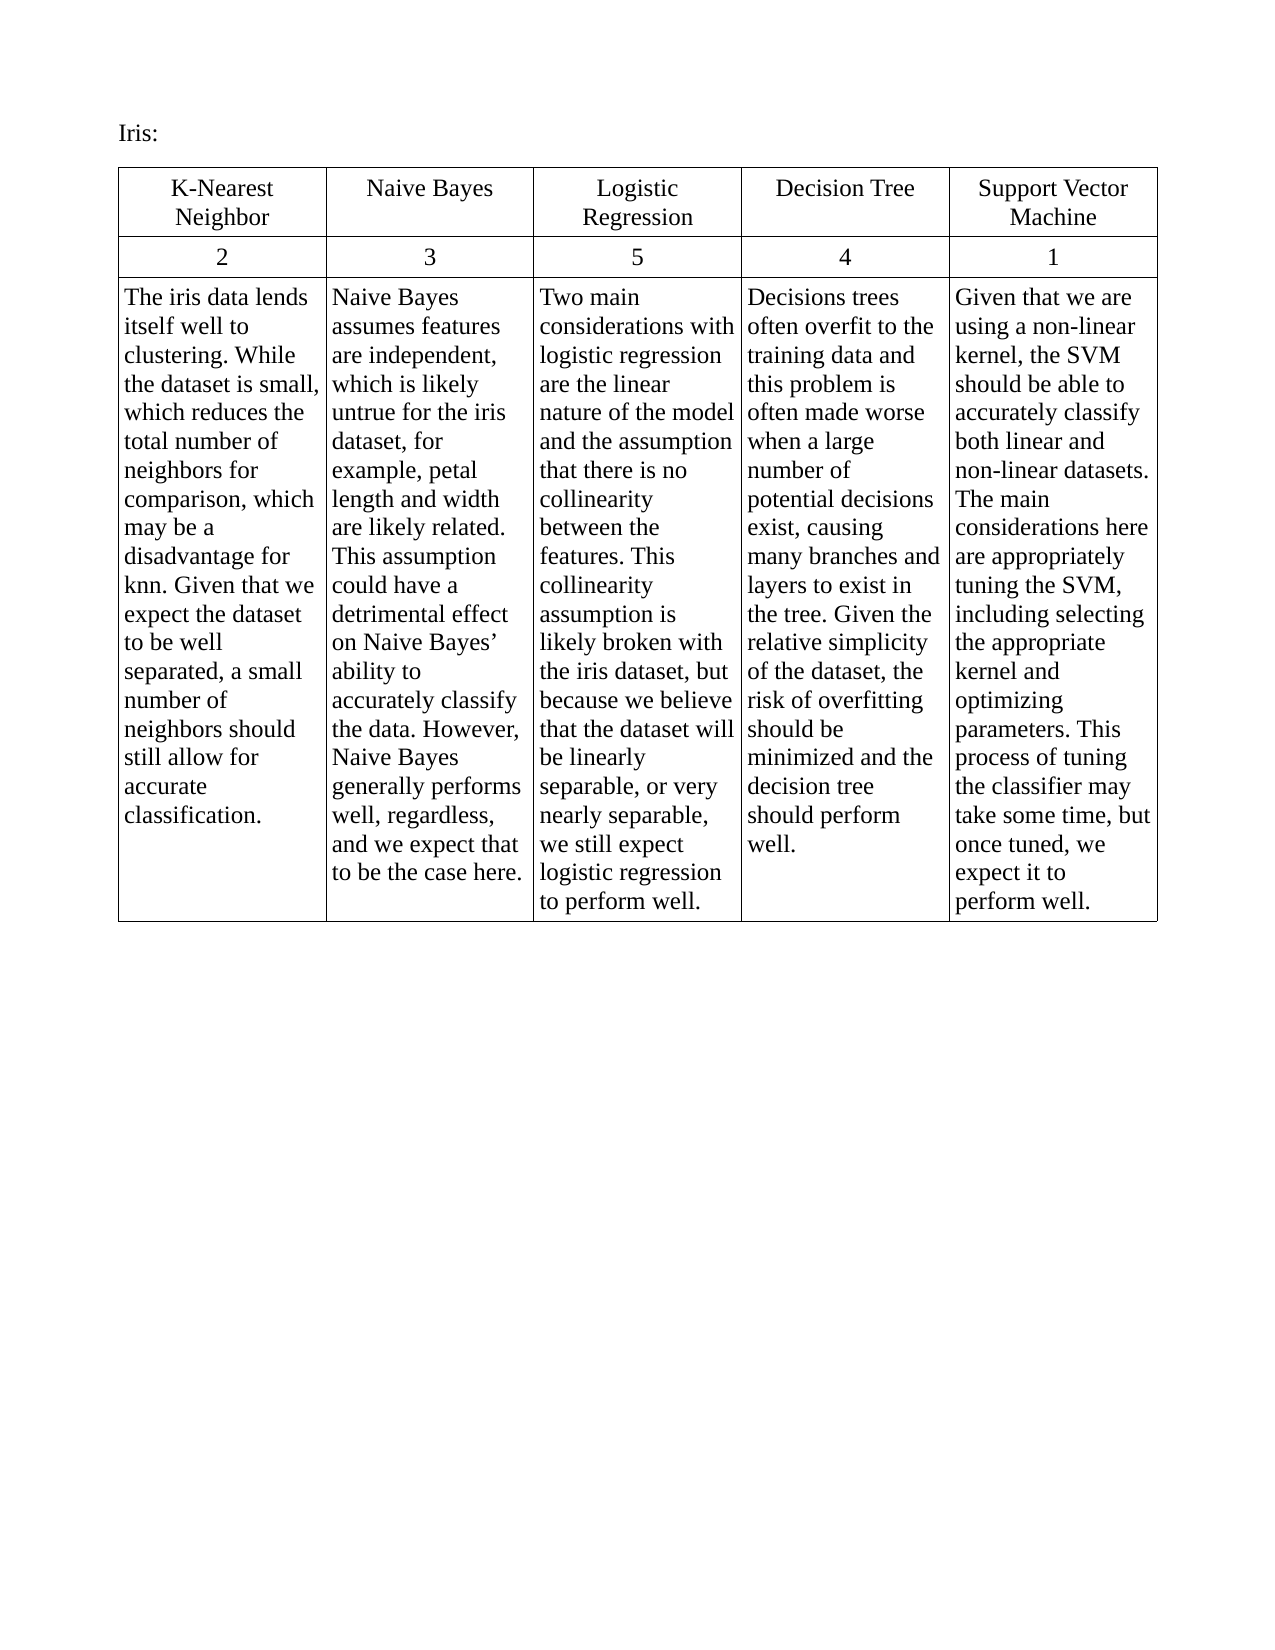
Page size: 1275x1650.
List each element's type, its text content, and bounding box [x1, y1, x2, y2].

table_cell 4 [742, 237, 949, 277]
table_header K-Nearest Neighbor [119, 168, 326, 236]
text Iris: [118, 118, 1157, 147]
table_cell 2 [119, 237, 326, 277]
table_cell 5 [534, 237, 741, 277]
table_cell Decisions trees often overfit to the training data and this problem is often made worse when a large number of potential decisions exist, causing many branches and layers to exist in the tree. Given the relative simplicity of the dataset, the risk of overfitting should be minimized and the decision tree should perform well. [742, 278, 949, 921]
table_header Naive Bayes [327, 168, 533, 236]
table_header Decision Tree [742, 168, 949, 236]
table_cell 1 [950, 237, 1157, 277]
table_cell 3 [327, 237, 533, 277]
table_cell The iris data lends itself well to clustering. While the dataset is small, which reduces the total number of neighbors for comparison, which may be a disadvantage for knn. Given that we expect the dataset to be well separated, a small number of neighbors should still allow for accurate classification. [119, 278, 326, 921]
table_cell Two main considerations with logistic regression are the linear nature of the model and the assumption that there is no collinearity between the features. This collinearity assumption is likely broken with the iris dataset, but because we believe that the dataset will be linearly separable, or very nearly separable, we still expect logistic regression to perform well. [534, 278, 741, 921]
table_cell Naive Bayes assumes features are independent, which is likely untrue for the iris dataset, for example, petal length and width are likely related. This assumption could have a detrimental effect on Naive Bayes’ ability to accurately classify the data. However, Naive Bayes generally performs well, regardless, and we expect that to be the case here. [327, 278, 533, 921]
table_cell Given that we are using a non-linear kernel, the SVM should be able to accurately classify both linear and non-linear datasets. The main considerations here are appropriately tuning the SVM, including selecting the appropriate kernel and optimizing parameters. This process of tuning the classifier may take some time, but once tuned, we expect it to perform well. [950, 278, 1157, 921]
table_header Support Vector Machine [950, 168, 1157, 236]
table_header Logistic Regression [534, 168, 741, 236]
